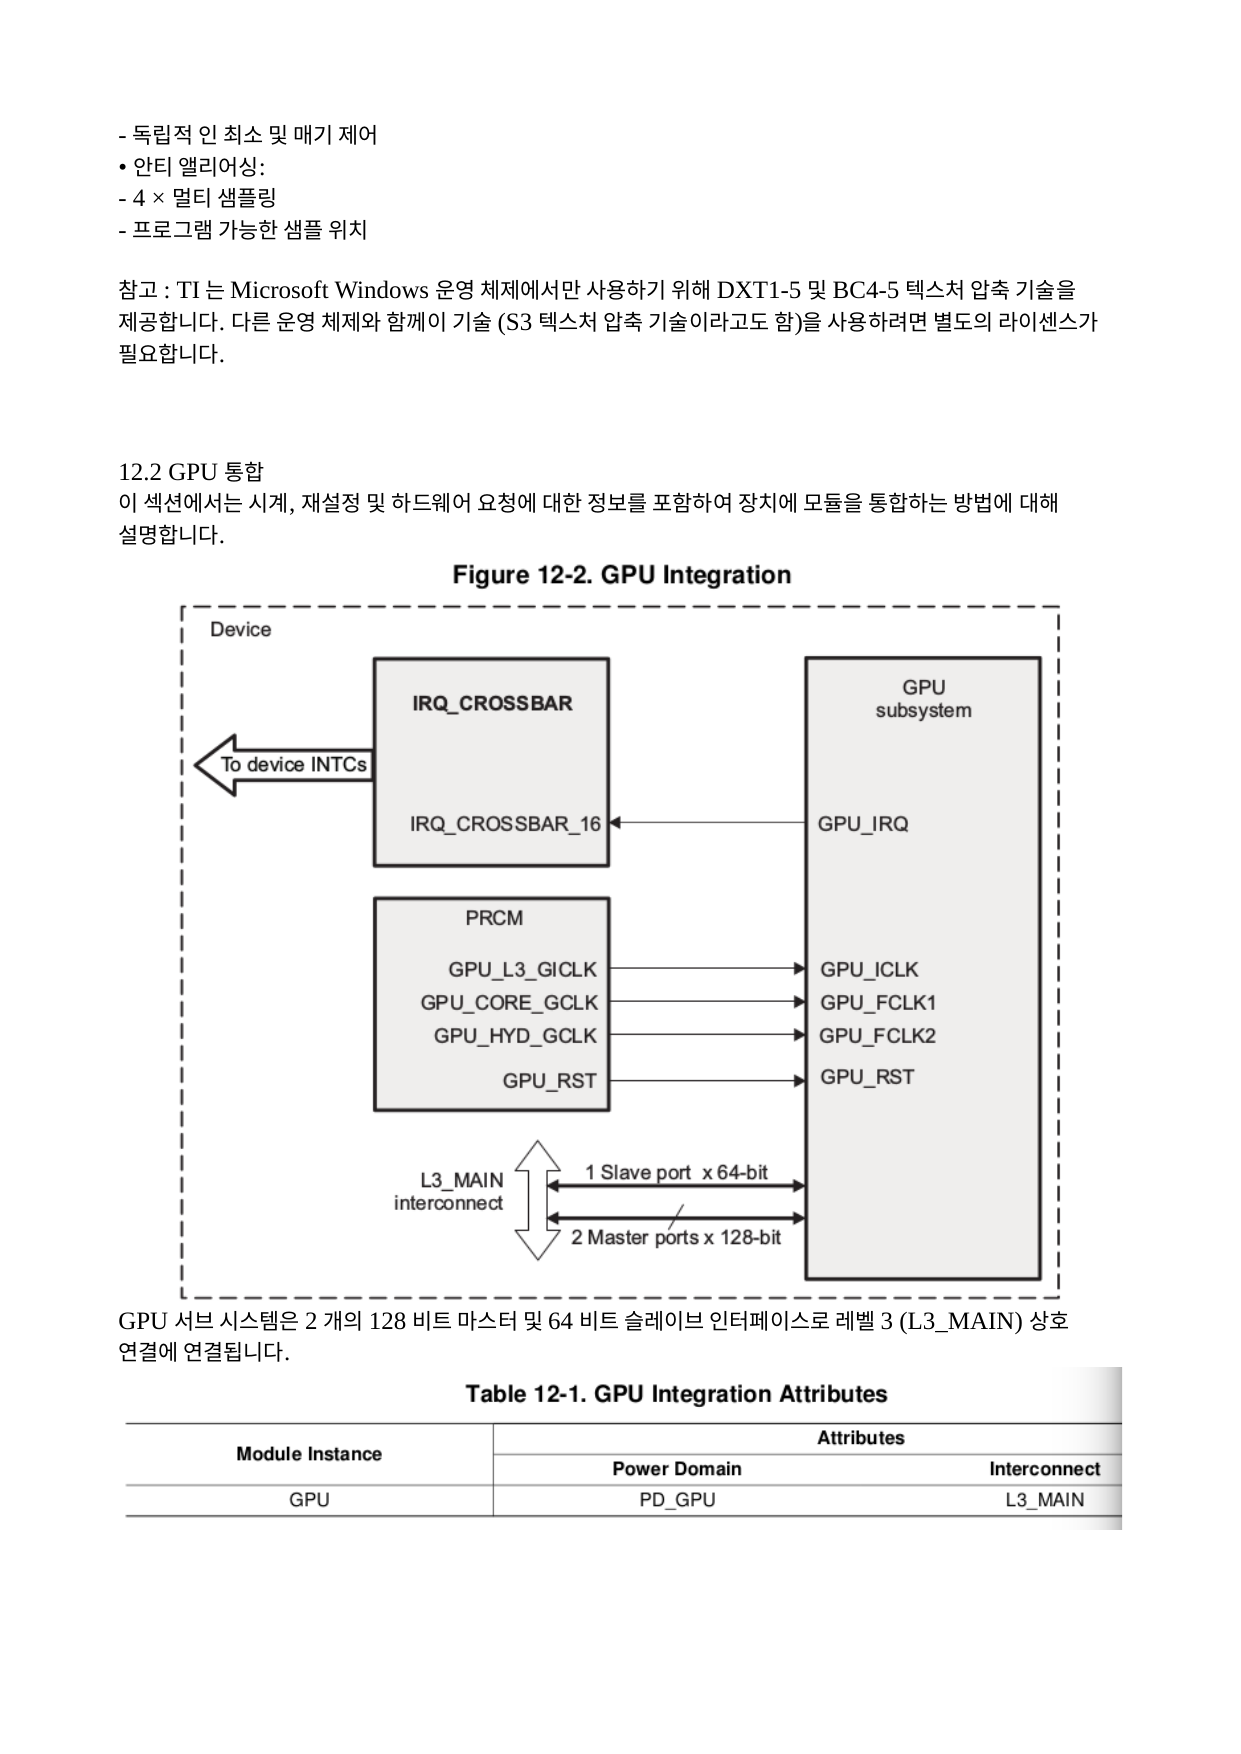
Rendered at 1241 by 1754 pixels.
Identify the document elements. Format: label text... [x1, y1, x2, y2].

text 12.2 GPU 통합 [118, 455, 1122, 486]
text 참고 : TI는 Microsoft Windows 운영 체제에서만 사용하기 위해 DXT1-5 및 BC4-5 텍스처 압축 기술을 제공합니다. 다른 운영 체제와 함께이 기술 (S3 텍스처 압축 기술이라고도 함)을 사용하려면 별도의 라이센스가 필요합니다. [118, 273, 1122, 368]
text 이 섹션에서는 시계, 재설정 및 하드웨어 요청에 대한 정보를 포함하여 장치에 모듈을 통합하는 방법에 대해 설명합니다. [118, 486, 1122, 550]
text - 4 × 멀티 샘플링 [118, 181, 1122, 213]
text - 독립적 인 최소 및 매기 제어 [118, 118, 1122, 150]
picture [118, 1367, 1123, 1530]
text • 안티 앨리어싱: [118, 150, 1122, 181]
text GPU 서브 시스템은 2 개의 128 비트 마스터 및 64 비트 슬레이브 인터페이스로 레벨 3 (L3_MAIN) 상호 연결에 연결됩니다. [118, 1180, 1122, 1367]
text - 프로그램 가능한 샘플 위치 [118, 213, 1122, 245]
picture [168, 549, 1072, 1304]
